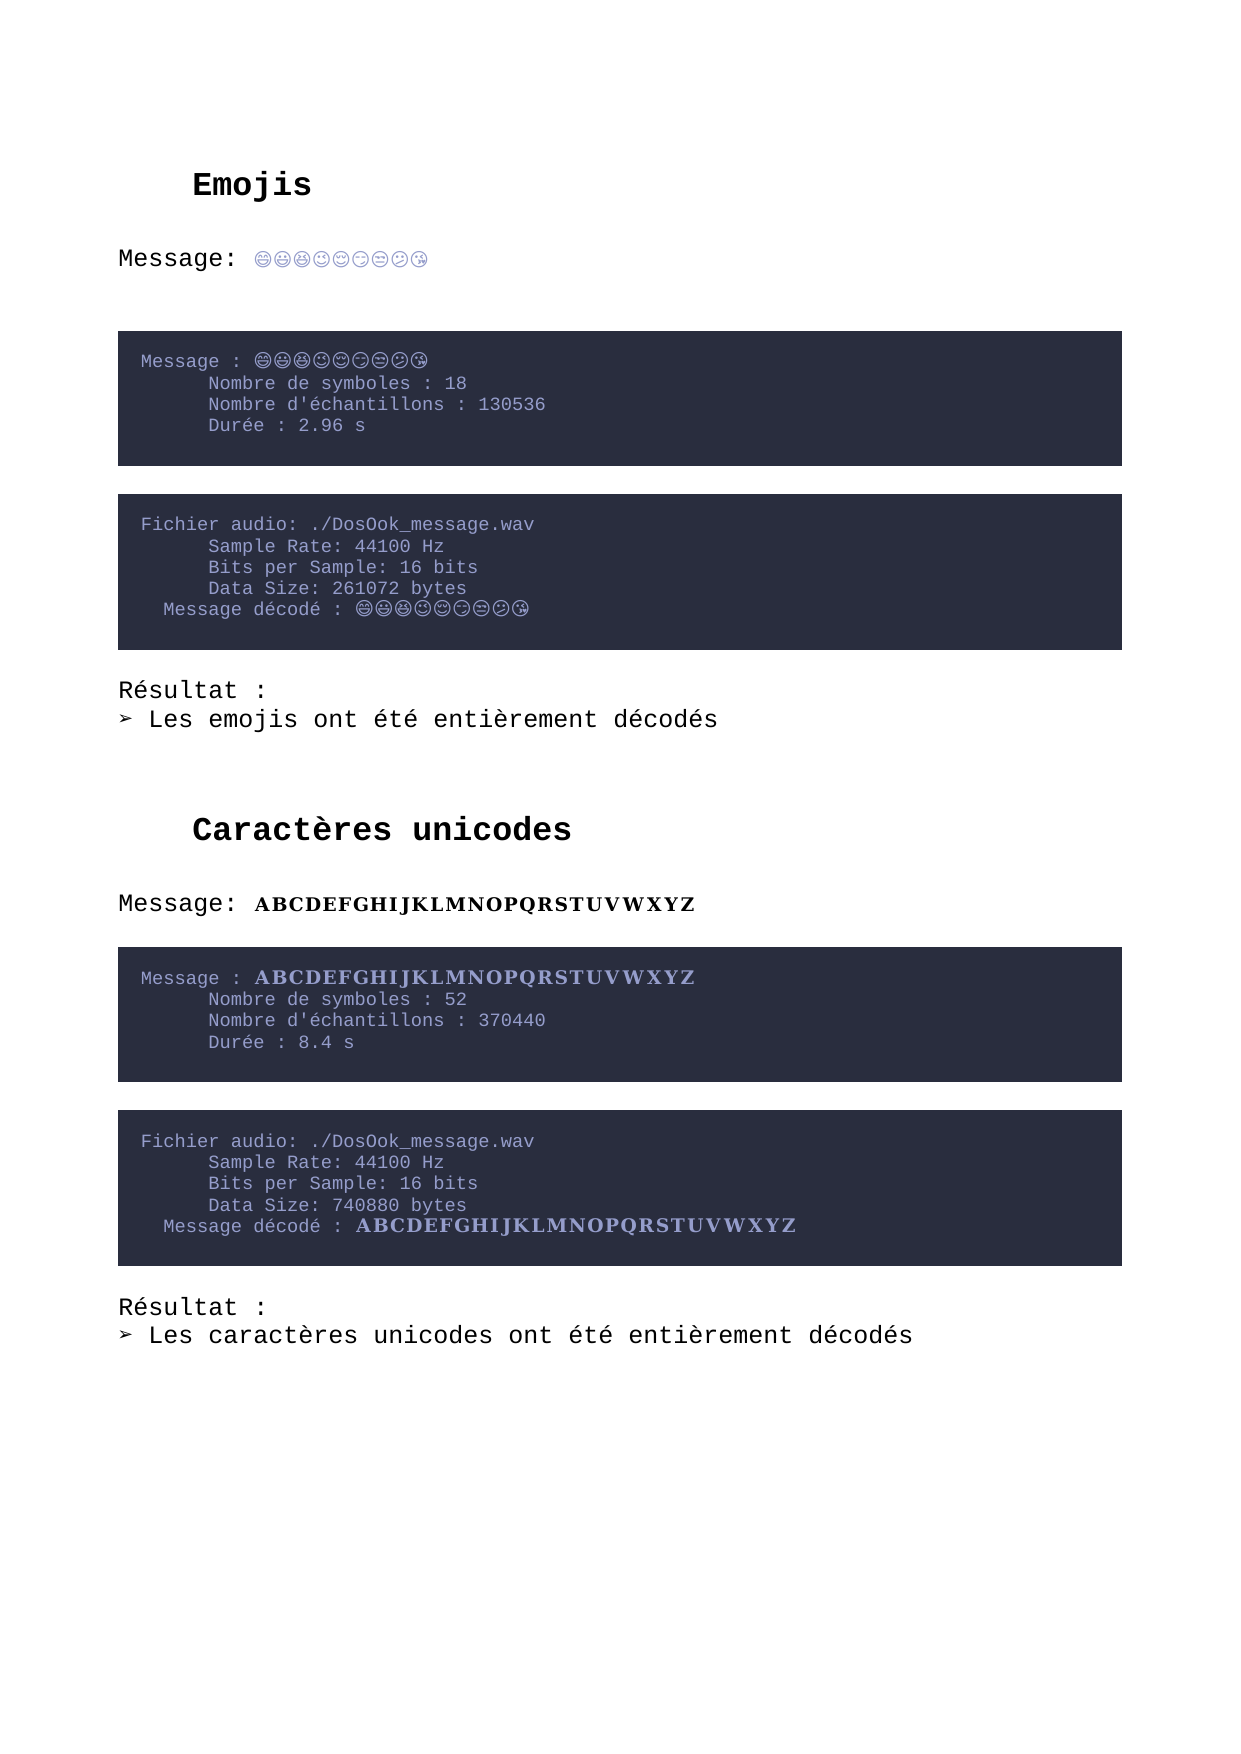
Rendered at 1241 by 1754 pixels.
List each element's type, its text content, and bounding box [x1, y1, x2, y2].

text Fichier audio: ./DosOok_message.wav Sample Rate: 44100 Hz Bits per Sample: 16 bits Data Size: 261072 bytes Message décodé : 😄😃😆😉😌😏😒😕😘 [118, 515, 1122, 621]
text Résultat : [118, 1294, 1122, 1323]
text ➢ Les caractères unicodes ont été entièrement décodés [118, 1323, 1122, 1351]
subtitle Emojis [118, 167, 1122, 205]
text Résultat : [118, 678, 1122, 706]
text Message: 𝐀𝐁𝐂𝐃𝐄𝐅𝐆𝐇𝐈𝐉𝐊𝐋𝐌𝐍𝐎𝐏𝐐𝐑𝐒𝐓𝐔𝐕𝐖𝐗𝐘𝐙 [118, 891, 1122, 919]
text Message : 😄😃😆😉😌😏😒😕😘 Nombre de symboles : 18 Nombre d'échantillons : 130536 Durée : 2.96 s [118, 352, 1122, 437]
subtitle Caractères unicodes [118, 812, 1122, 850]
text ➢ Les emojis ont été entièrement décodés [118, 706, 1122, 735]
text Message: 😄😃😆😉😌😏😒😕😘 [118, 246, 1122, 274]
text Message : 𝐀𝐁𝐂𝐃𝐄𝐅𝐆𝐇𝐈𝐉𝐊𝐋𝐌𝐍𝐎𝐏𝐐𝐑𝐒𝐓𝐔𝐕𝐖𝐗𝐘𝐙 Nombre de symboles : 52 Nombre d'échantillons : 370440 Durée : 8.4 s [118, 969, 1122, 1054]
text Fichier audio: ./DosOok_message.wav Sample Rate: 44100 Hz Bits per Sample: 16 bits Data Size: 740880 bytes Message décodé : 𝐀𝐁𝐂𝐃𝐄𝐅𝐆𝐇𝐈𝐉𝐊𝐋𝐌𝐍𝐎𝐏𝐐𝐑𝐒𝐓𝐔𝐕𝐖𝐗𝐘𝐙 [118, 1132, 1122, 1238]
